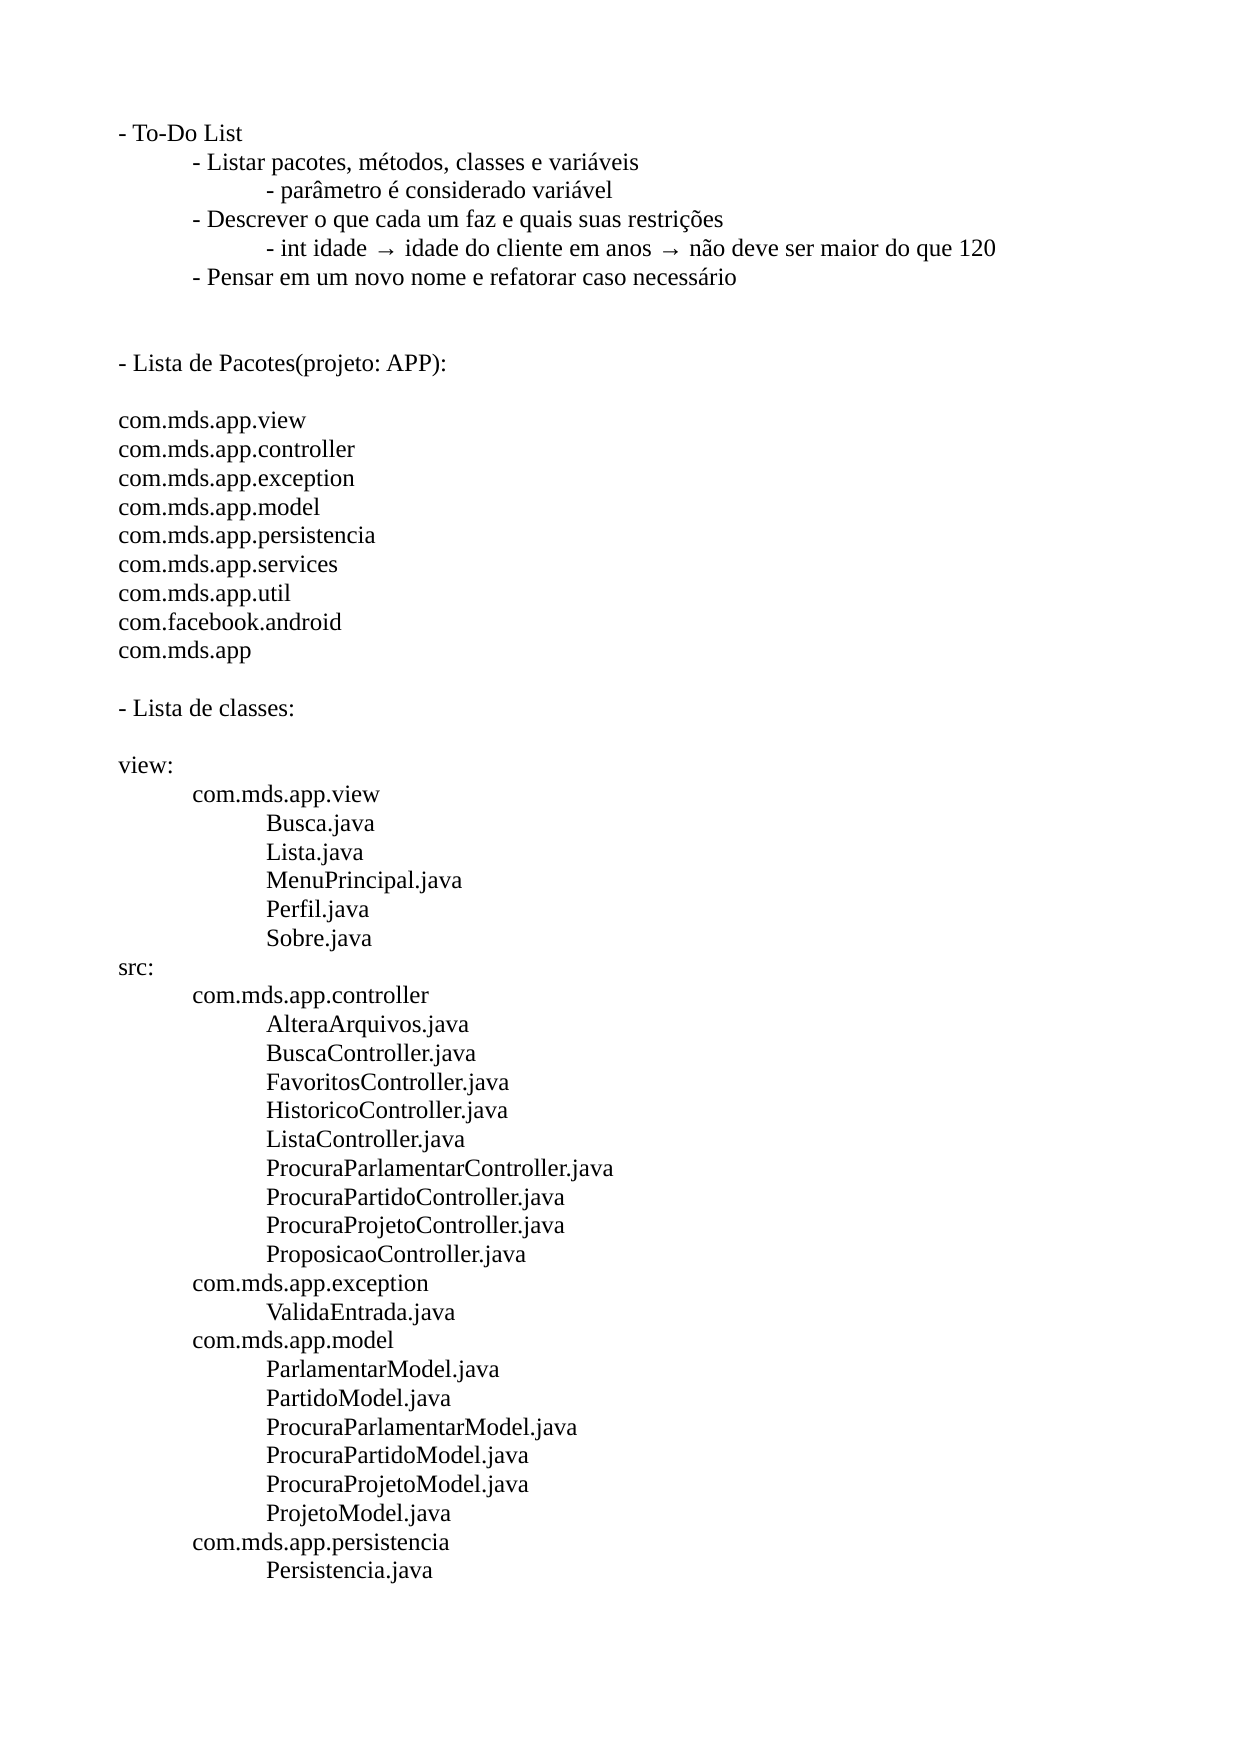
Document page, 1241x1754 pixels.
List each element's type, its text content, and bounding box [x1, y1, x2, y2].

text com.mds.app.model [118, 1326, 1122, 1354]
text HistoricoController.java [118, 1096, 1122, 1124]
text com.mds.app.model [118, 492, 1122, 521]
text com.mds.app.persistencia [118, 521, 1122, 549]
text ProcuraPartidoModel.java [118, 1441, 1122, 1469]
text ProcuraProjetoController.java [118, 1211, 1122, 1239]
text - Lista de classes: [118, 693, 1122, 722]
text Lista.java [118, 837, 1122, 866]
text - Lista de Pacotes(projeto: APP): [118, 348, 1122, 377]
text AlteraArquivos.java [118, 1009, 1122, 1038]
text ProjetoModel.java [118, 1498, 1122, 1527]
text com.mds.app.exception [118, 1268, 1122, 1297]
text com.mds.app.services [118, 549, 1122, 578]
text ProposicaoController.java [118, 1239, 1122, 1268]
text Persistencia.java [118, 1556, 1122, 1584]
text ListaController.java [118, 1124, 1122, 1153]
text com.mds.app.view [118, 406, 1122, 434]
text src: [118, 952, 1122, 981]
text com.mds.app [118, 636, 1122, 664]
text - Descrever o que cada um faz e quais suas restrições [118, 204, 1122, 233]
text - Pensar em um novo nome e refatorar caso necessário [118, 262, 1122, 291]
text BuscaController.java [118, 1038, 1122, 1067]
text PartidoModel.java [118, 1383, 1122, 1412]
text Busca.java [118, 808, 1122, 837]
text ProcuraProjetoModel.java [118, 1469, 1122, 1498]
text com.mds.app.view [118, 779, 1122, 808]
text ProcuraParlamentarController.java [118, 1153, 1122, 1182]
text - int idade → idade do cliente em anos → não deve ser maior do que 120 [118, 233, 1122, 262]
text com.mds.app.exception [118, 463, 1122, 492]
text com.mds.app.util [118, 578, 1122, 607]
text com.mds.app.controller [118, 434, 1122, 463]
text com.facebook.android [118, 607, 1122, 636]
text - parâmetro é considerado variável [118, 176, 1122, 204]
text FavoritosController.java [118, 1067, 1122, 1096]
text com.mds.app.controller [118, 981, 1122, 1009]
text ProcuraPartidoController.java [118, 1182, 1122, 1211]
text MenuPrincipal.java [118, 866, 1122, 894]
text Perfil.java [118, 894, 1122, 923]
text com.mds.app.persistencia [118, 1527, 1122, 1556]
text ProcuraParlamentarModel.java [118, 1412, 1122, 1441]
text - Listar pacotes, métodos, classes e variáveis [118, 147, 1122, 176]
text Sobre.java [118, 923, 1122, 952]
text ParlamentarModel.java [118, 1354, 1122, 1383]
text - To-Do List [118, 118, 1122, 147]
text view: [118, 751, 1122, 779]
text ValidaEntrada.java [118, 1297, 1122, 1326]
